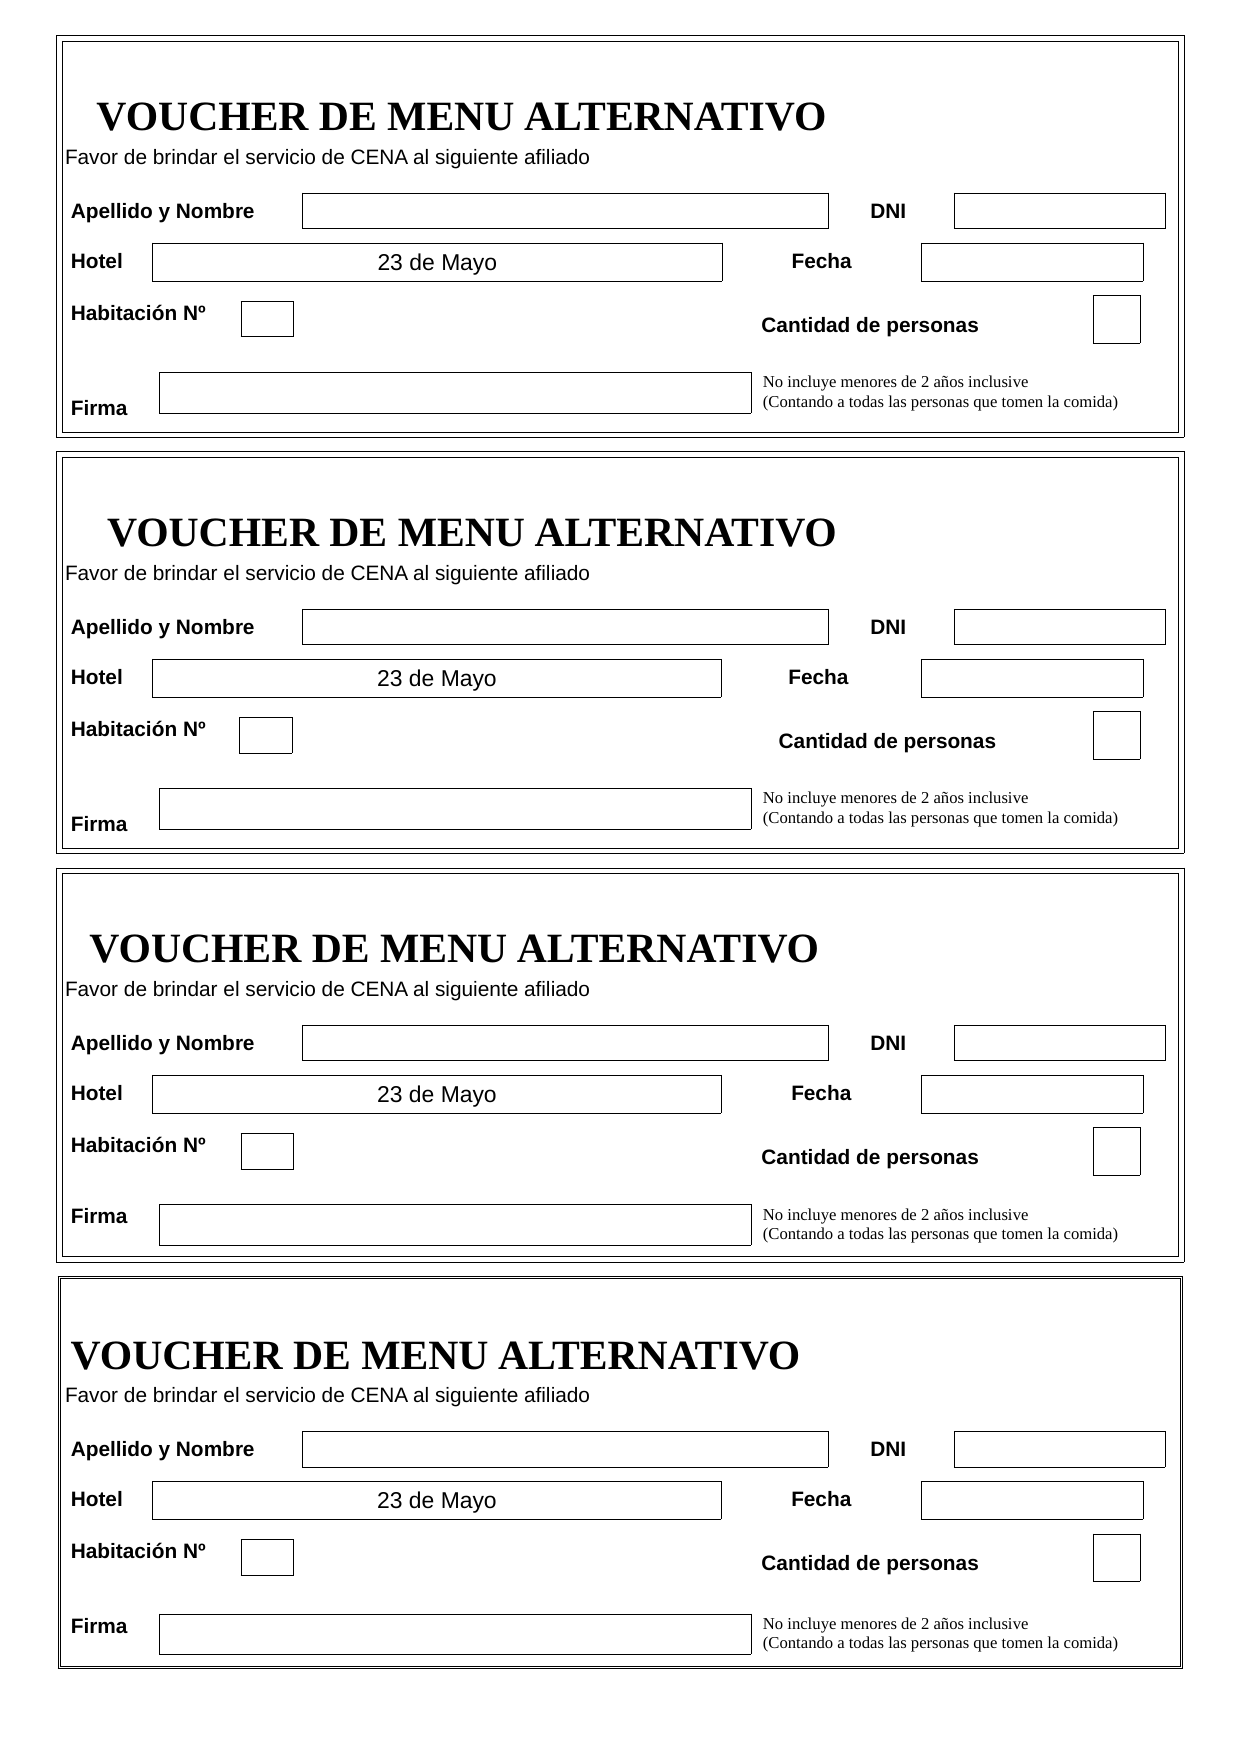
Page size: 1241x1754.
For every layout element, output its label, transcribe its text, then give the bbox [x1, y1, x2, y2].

table_header [235, 1534, 299, 1581]
table_header [154, 1608, 757, 1660]
table_header [154, 1199, 757, 1251]
table_header [160, 1615, 751, 1654]
table_header DNI [829, 1431, 954, 1467]
table_header [299, 1127, 755, 1174]
table_header [922, 244, 1143, 281]
table_header Firma [65, 1608, 154, 1660]
table_header No incluye menores de 2 años inclusive (Contando a todas las personas que tomen la comida) [757, 1608, 1141, 1660]
table_header Habitación Nº [65, 295, 235, 342]
table_header Cantidad de personas [755, 711, 1093, 758]
table_header Habitación Nº [65, 1534, 235, 1581]
table_header Fecha [722, 659, 921, 697]
table_header Apellido y Nombre [65, 609, 302, 644]
table_header [240, 718, 292, 752]
table_header Apellido y Nombre [65, 1025, 302, 1060]
table_header [303, 610, 828, 644]
table_header Cantidad de personas [755, 1534, 1093, 1581]
table_header 23 de Mayo [153, 660, 721, 697]
table_header [235, 1127, 299, 1174]
table_header [955, 1026, 1165, 1060]
table_header [955, 194, 1165, 228]
table_header [1094, 1535, 1140, 1581]
table_header [234, 711, 298, 758]
table_header [154, 366, 757, 426]
table_header VOUCHER DE MENU ALTERNATIVO Favor de brindar el servicio de CENA al siguiente afiliado [61, 1279, 1180, 1666]
table_header 23 de Mayo [153, 1076, 721, 1113]
table_header [160, 789, 751, 828]
table_header [242, 302, 293, 336]
table_header Cantidad de personas [755, 295, 1093, 342]
table_header No incluye menores de 2 años inclusive (Contando a todas las personas que tomen la comida) [757, 783, 1141, 842]
table_header [242, 1134, 293, 1168]
table_header [955, 610, 1165, 644]
table_header Firma [65, 366, 154, 426]
table_header Fecha [722, 1481, 921, 1519]
table_header Fecha [722, 1075, 921, 1113]
table_header Cantidad de personas [755, 1127, 1093, 1174]
table_header [298, 711, 755, 758]
table_header Hotel [65, 243, 152, 281]
table_header [235, 295, 299, 342]
table_header VOUCHER DE MENU ALTERNATIVO Favor de brindar el servicio de CENA al siguiente afiliado [59, 869, 1181, 1256]
table_header VOUCHER DE MENU ALTERNATIVO Favor de brindar el servicio de CENA al siguiente afiliado [59, 452, 1181, 848]
table_header [1094, 1128, 1140, 1174]
table_header No incluye menores de 2 años inclusive (Contando a todas las personas que tomen la comida) [757, 1199, 1141, 1251]
table_header DNI [829, 1025, 954, 1060]
table_header Apellido y Nombre [65, 193, 302, 228]
table_header No incluye menores de 2 años inclusive (Contando a todas las personas que tomen la comida) [757, 366, 1141, 426]
table_header Habitación Nº [65, 1127, 235, 1174]
table_header DNI [829, 193, 954, 228]
table_header [303, 1432, 828, 1467]
table_header [1094, 296, 1140, 342]
table_header Hotel [65, 659, 152, 697]
table_header Firma [65, 783, 154, 842]
table_header [154, 783, 757, 842]
table_header Hotel [65, 1075, 152, 1113]
table_header Habitación Nº [65, 711, 233, 758]
table_header Firma [65, 1199, 154, 1251]
table_header Hotel [65, 1481, 152, 1519]
table_header Apellido y Nombre [65, 1431, 302, 1467]
table_header [922, 660, 1143, 697]
table_header [922, 1482, 1143, 1519]
table_header VOUCHER DE MENU ALTERNATIVO Favor de brindar el servicio de CENA al siguiente afiliado [59, 36, 1181, 432]
table_header [1094, 712, 1140, 758]
table_header [303, 1026, 828, 1060]
table_header [299, 295, 755, 342]
table_header [303, 194, 828, 228]
table_header [922, 1076, 1143, 1113]
table_header Fecha [723, 243, 921, 281]
table_header [242, 1540, 293, 1575]
table_header 23 de Mayo [153, 1482, 721, 1519]
table_header [299, 1534, 755, 1581]
table_header [160, 373, 751, 412]
table_header [160, 1205, 751, 1244]
table_header [955, 1432, 1165, 1467]
table_header 23 de Mayo [153, 244, 722, 281]
table_header DNI [829, 609, 954, 644]
